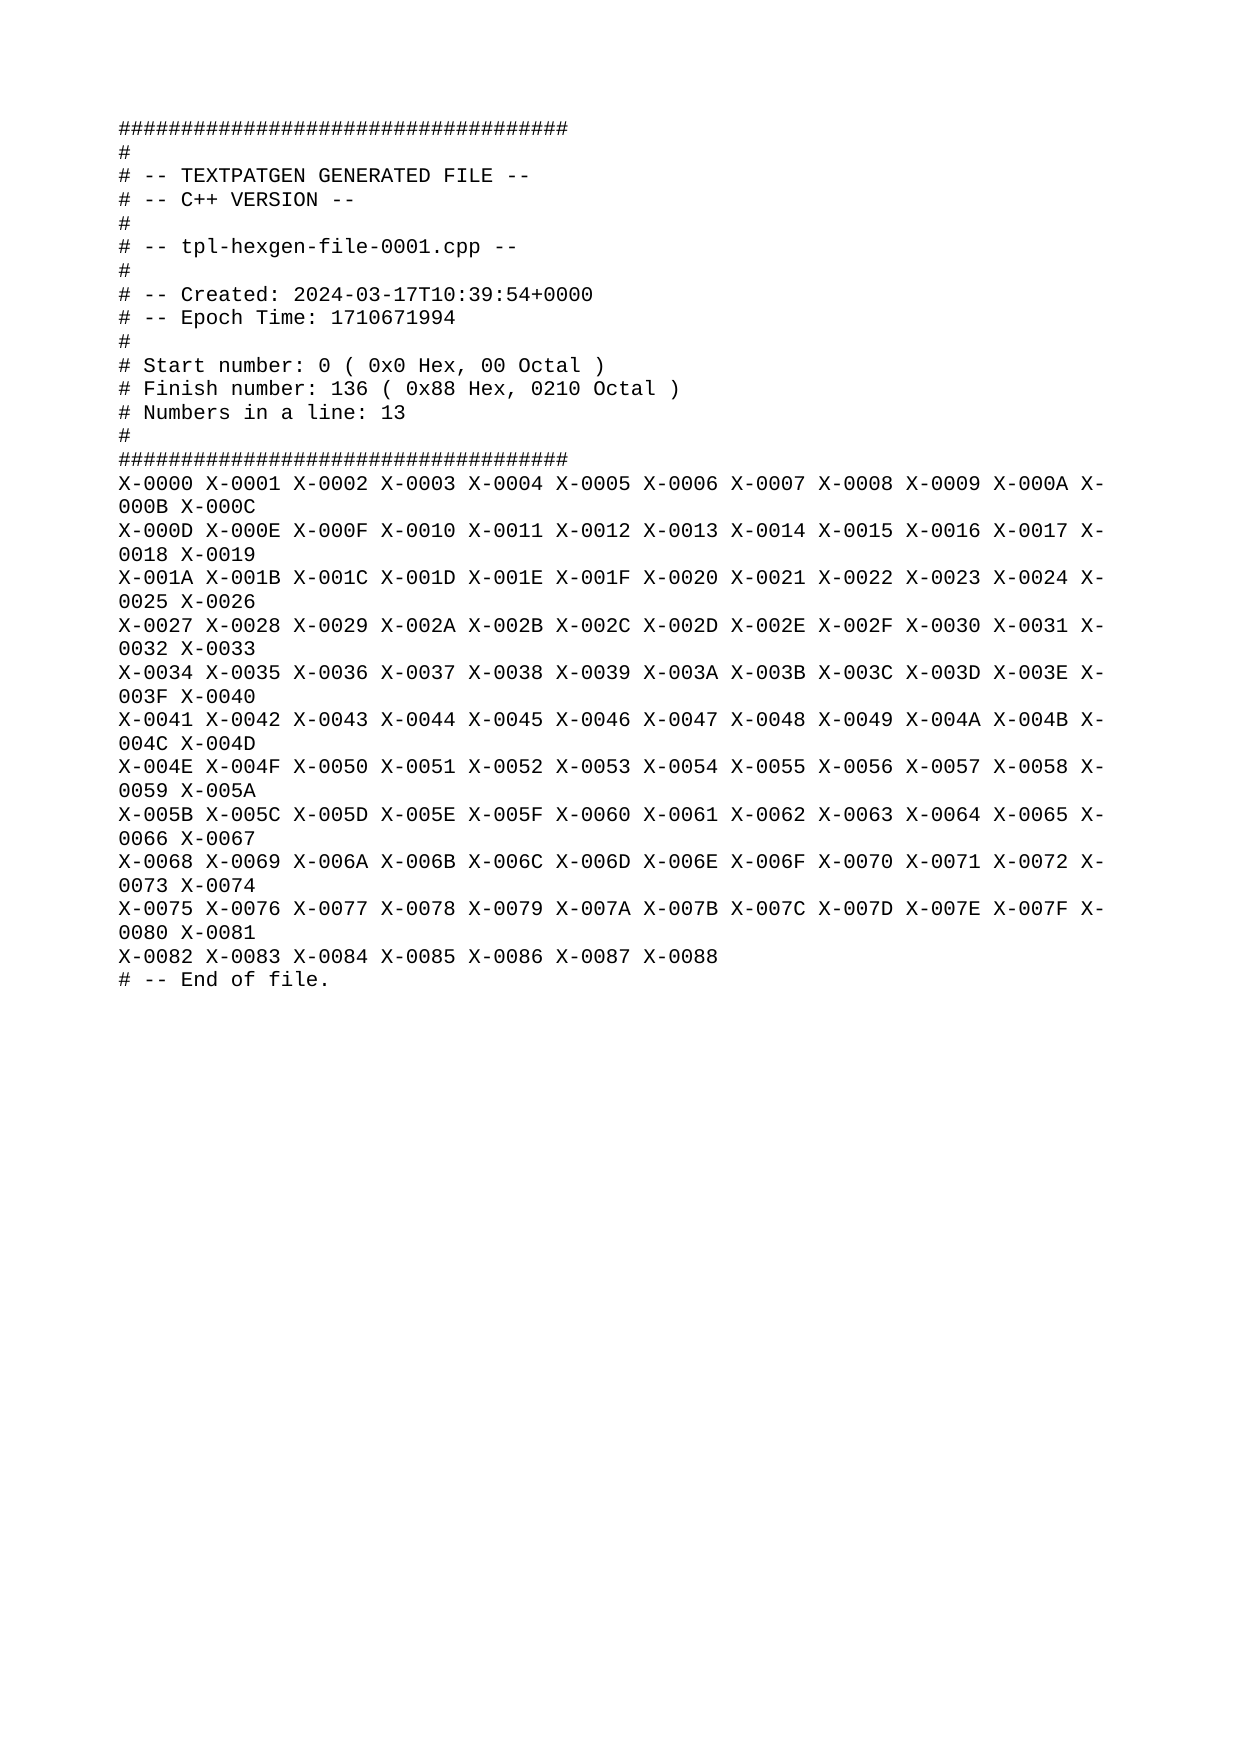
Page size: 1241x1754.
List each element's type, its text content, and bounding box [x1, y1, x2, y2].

text X-0027 X-0028 X-0029 X-002A X-002B X-002C X-002D X-002E X-002F X-0030 X-0031 X-0032 X-0033 [118, 615, 1122, 662]
text # -- TEXTPATGEN GENERATED FILE -- [118, 165, 1122, 189]
text # -- Epoch Time: 1710671994 [118, 307, 1122, 331]
text X-000D X-000E X-000F X-0010 X-0011 X-0012 X-0013 X-0014 X-0015 X-0016 X-0017 X-0018 X-0019 [118, 520, 1122, 567]
text X-0034 X-0035 X-0036 X-0037 X-0038 X-0039 X-003A X-003B X-003C X-003D X-003E X-003F X-0040 [118, 662, 1122, 709]
text # [118, 331, 1122, 354]
text # [118, 426, 1122, 449]
text # -- C++ VERSION -- [118, 189, 1122, 213]
text #################################### [118, 118, 1122, 142]
text X-004E X-004F X-0050 X-0051 X-0052 X-0053 X-0054 X-0055 X-0056 X-0057 X-0058 X-0059 X-005A [118, 757, 1122, 804]
text # -- tpl-hexgen-file-0001.cpp -- [118, 236, 1122, 260]
text # [118, 142, 1122, 165]
text # [118, 213, 1122, 236]
text # Numbers in a line: 13 [118, 402, 1122, 426]
text # -- Created: 2024-03-17T10:39:54+0000 [118, 284, 1122, 307]
text X-0000 X-0001 X-0002 X-0003 X-0004 X-0005 X-0006 X-0007 X-0008 X-0009 X-000A X-000B X-000C [118, 473, 1122, 520]
text # -- End of file. [118, 969, 1122, 993]
text X-0068 X-0069 X-006A X-006B X-006C X-006D X-006E X-006F X-0070 X-0071 X-0072 X-0073 X-0074 [118, 851, 1122, 898]
text X-0041 X-0042 X-0043 X-0044 X-0045 X-0046 X-0047 X-0048 X-0049 X-004A X-004B X-004C X-004D [118, 709, 1122, 757]
text # [118, 260, 1122, 284]
text X-005B X-005C X-005D X-005E X-005F X-0060 X-0061 X-0062 X-0063 X-0064 X-0065 X-0066 X-0067 [118, 804, 1122, 851]
text X-0075 X-0076 X-0077 X-0078 X-0079 X-007A X-007B X-007C X-007D X-007E X-007F X-0080 X-0081 [118, 898, 1122, 946]
text X-001A X-001B X-001C X-001D X-001E X-001F X-0020 X-0021 X-0022 X-0023 X-0024 X-0025 X-0026 [118, 567, 1122, 615]
text #################################### [118, 449, 1122, 473]
text # Finish number: 136 ( 0x88 Hex, 0210 Octal ) [118, 378, 1122, 402]
text X-0082 X-0083 X-0084 X-0085 X-0086 X-0087 X-0088 [118, 946, 1122, 969]
text # Start number: 0 ( 0x0 Hex, 00 Octal ) [118, 354, 1122, 378]
